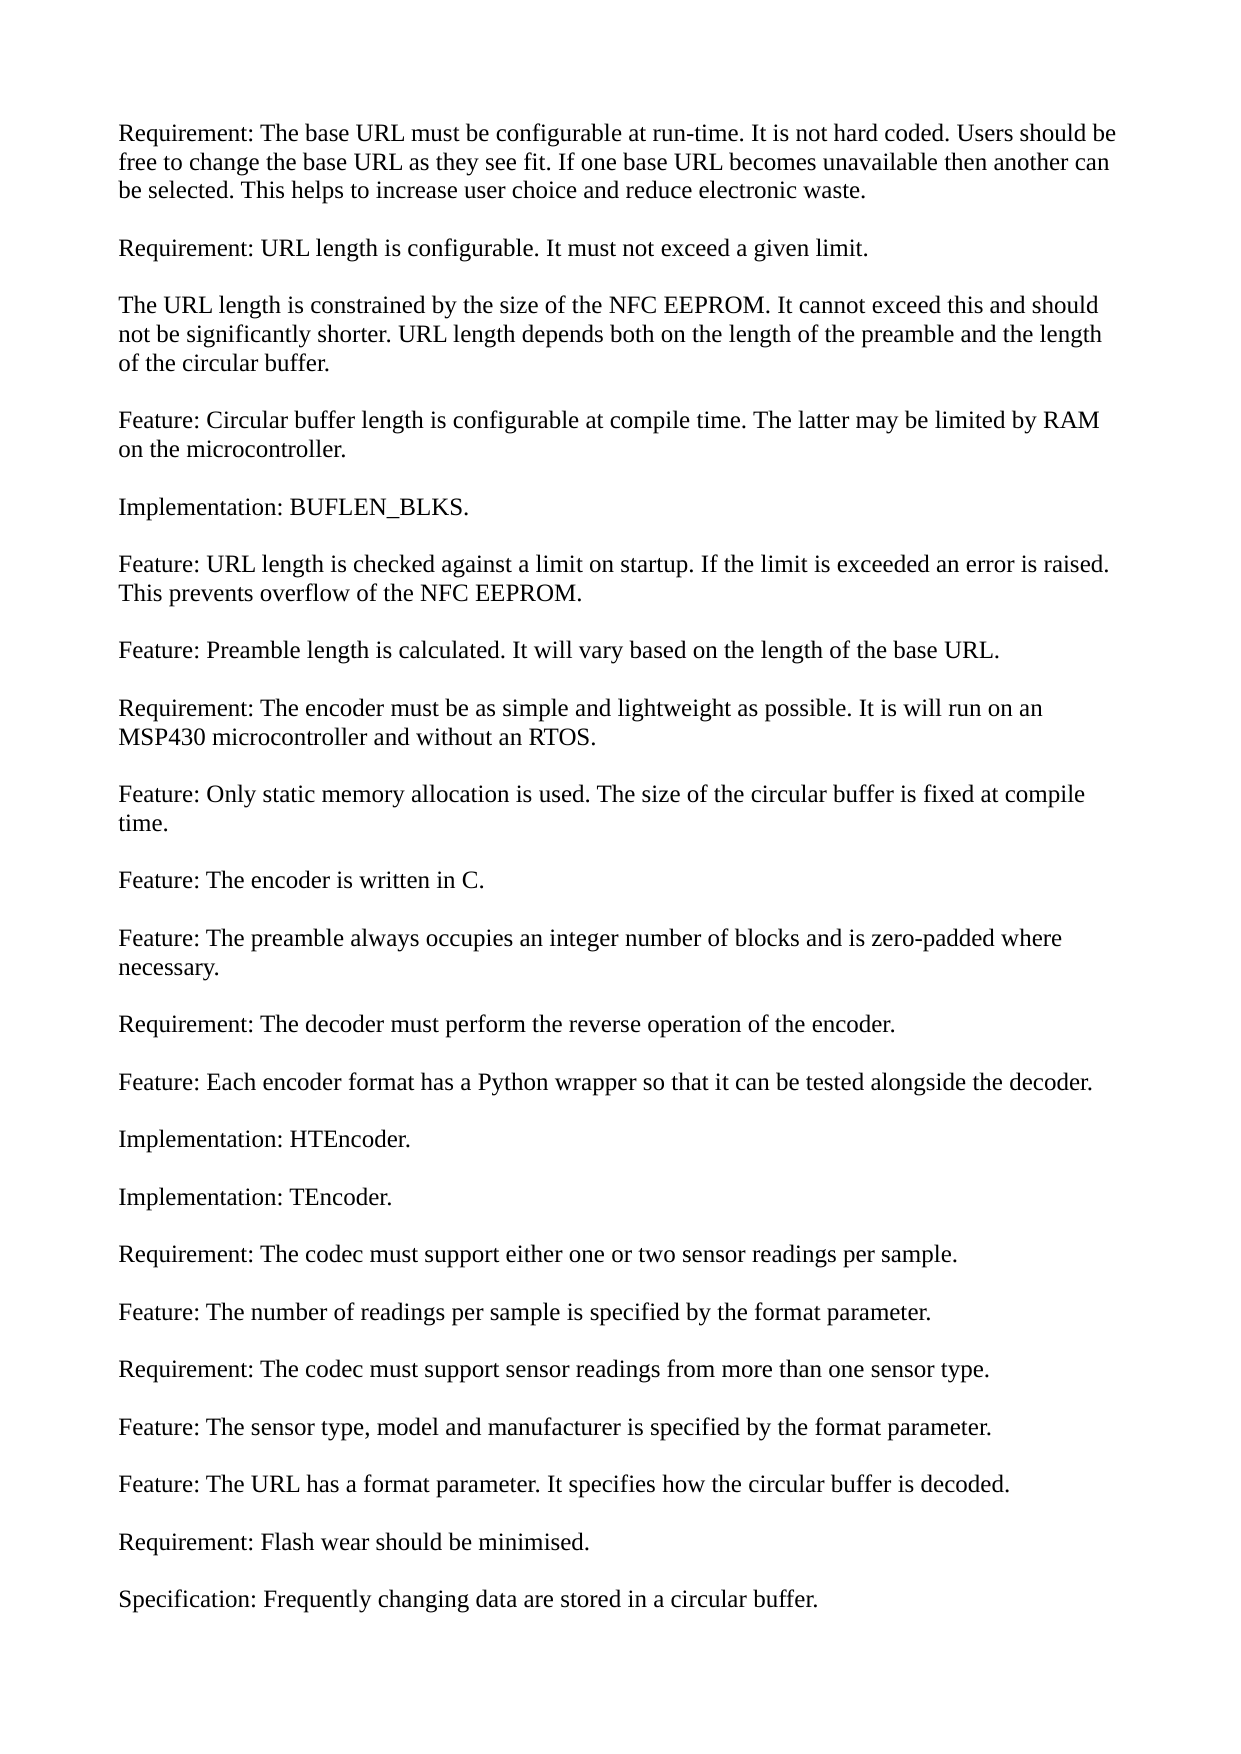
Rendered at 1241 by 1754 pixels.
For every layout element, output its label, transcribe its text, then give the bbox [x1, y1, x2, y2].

text Requirement: The base URL must be configurable at run-time. It is not hard coded. Users should be free to change the base URL as they see fit. If one base URL becomes unavailable then another can be selected. This helps to increase user choice and reduce electronic waste. [118, 118, 1122, 204]
text Requirement: Flash wear should be minimised. [118, 1527, 1122, 1556]
text Feature: Circular buffer length is configurable at compile time. The latter may be limited by RAM on the microcontroller. [118, 406, 1122, 463]
text Requirement: The encoder must be as simple and lightweight as possible. It is will run on an MSP430 microcontroller and without an RTOS. [118, 693, 1122, 751]
text Requirement: The decoder must perform the reverse operation of the encoder. [118, 1009, 1122, 1038]
text Feature: Only static memory allocation is used. The size of the circular buffer is fixed at compile time. [118, 779, 1122, 837]
text Feature: Preamble length is calculated. It will vary based on the length of the base URL. [118, 636, 1122, 664]
text Feature: Each encoder format has a Python wrapper so that it can be tested alongside the decoder. [118, 1067, 1122, 1096]
text Requirement: URL length is configurable. It must not exceed a given limit. [118, 233, 1122, 262]
text Feature: The preamble always occupies an integer number of blocks and is zero-padded where necessary. [118, 923, 1122, 981]
text Implementation: HTEncoder. [118, 1124, 1122, 1153]
text Feature: The sensor type, model and manufacturer is specified by the format parameter. [118, 1412, 1122, 1441]
text Feature: URL length is checked against a limit on startup. If the limit is exceeded an error is raised. This prevents overflow of the NFC EEPROM. [118, 549, 1122, 607]
text Feature: The encoder is written in C. [118, 866, 1122, 894]
text Implementation: TEncoder. [118, 1182, 1122, 1211]
text Implementation: BUFLEN_BLKS. [118, 492, 1122, 521]
text The URL length is constrained by the size of the NFC EEPROM. It cannot exceed this and should not be significantly shorter. URL length depends both on the length of the preamble and the length of the circular buffer. [118, 291, 1122, 377]
text Feature: The URL has a format parameter. It specifies how the circular buffer is decoded. [118, 1469, 1122, 1498]
text Specification: Frequently changing data are stored in a circular buffer. [118, 1584, 1122, 1613]
text Requirement: The codec must support either one or two sensor readings per sample. [118, 1239, 1122, 1268]
text Requirement: The codec must support sensor readings from more than one sensor type. [118, 1354, 1122, 1383]
text Feature: The number of readings per sample is specified by the format parameter. [118, 1297, 1122, 1326]
